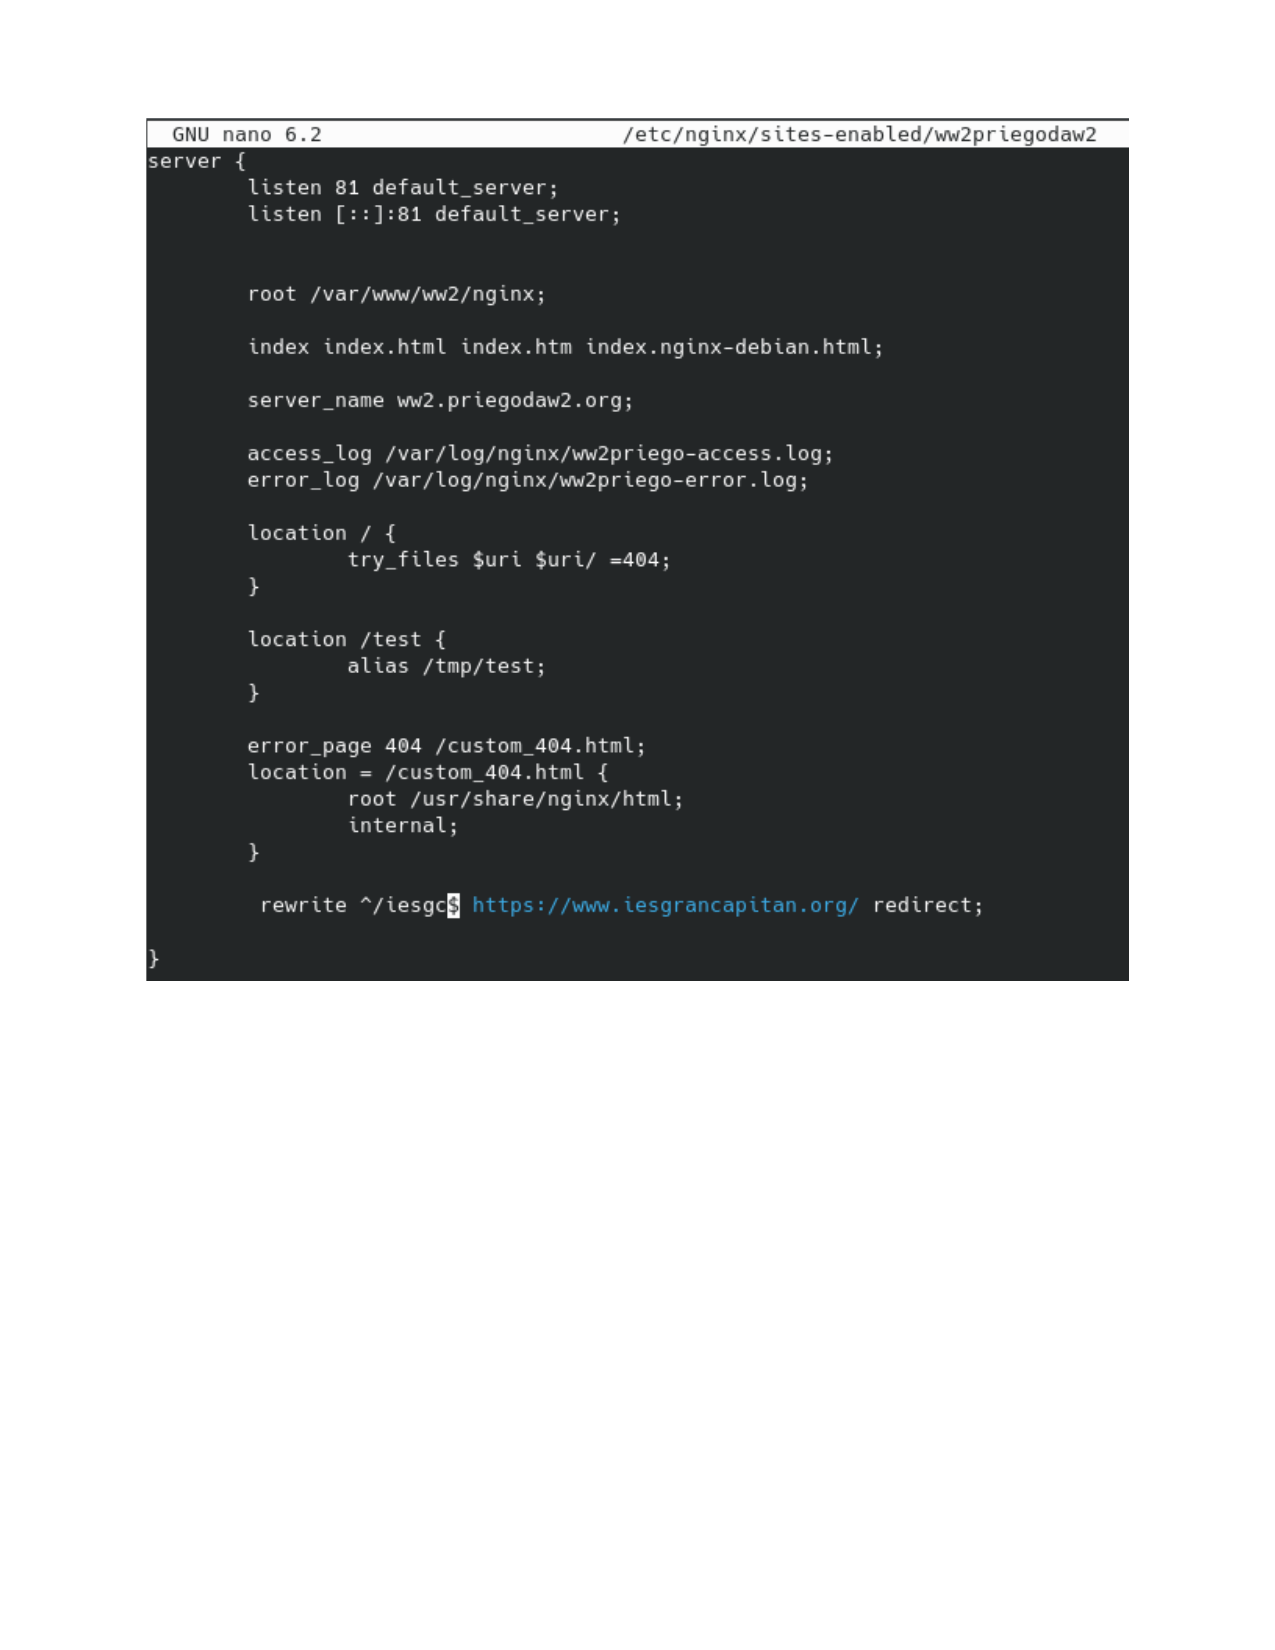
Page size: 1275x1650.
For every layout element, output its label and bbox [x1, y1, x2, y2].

picture [146, 118, 1129, 981]
